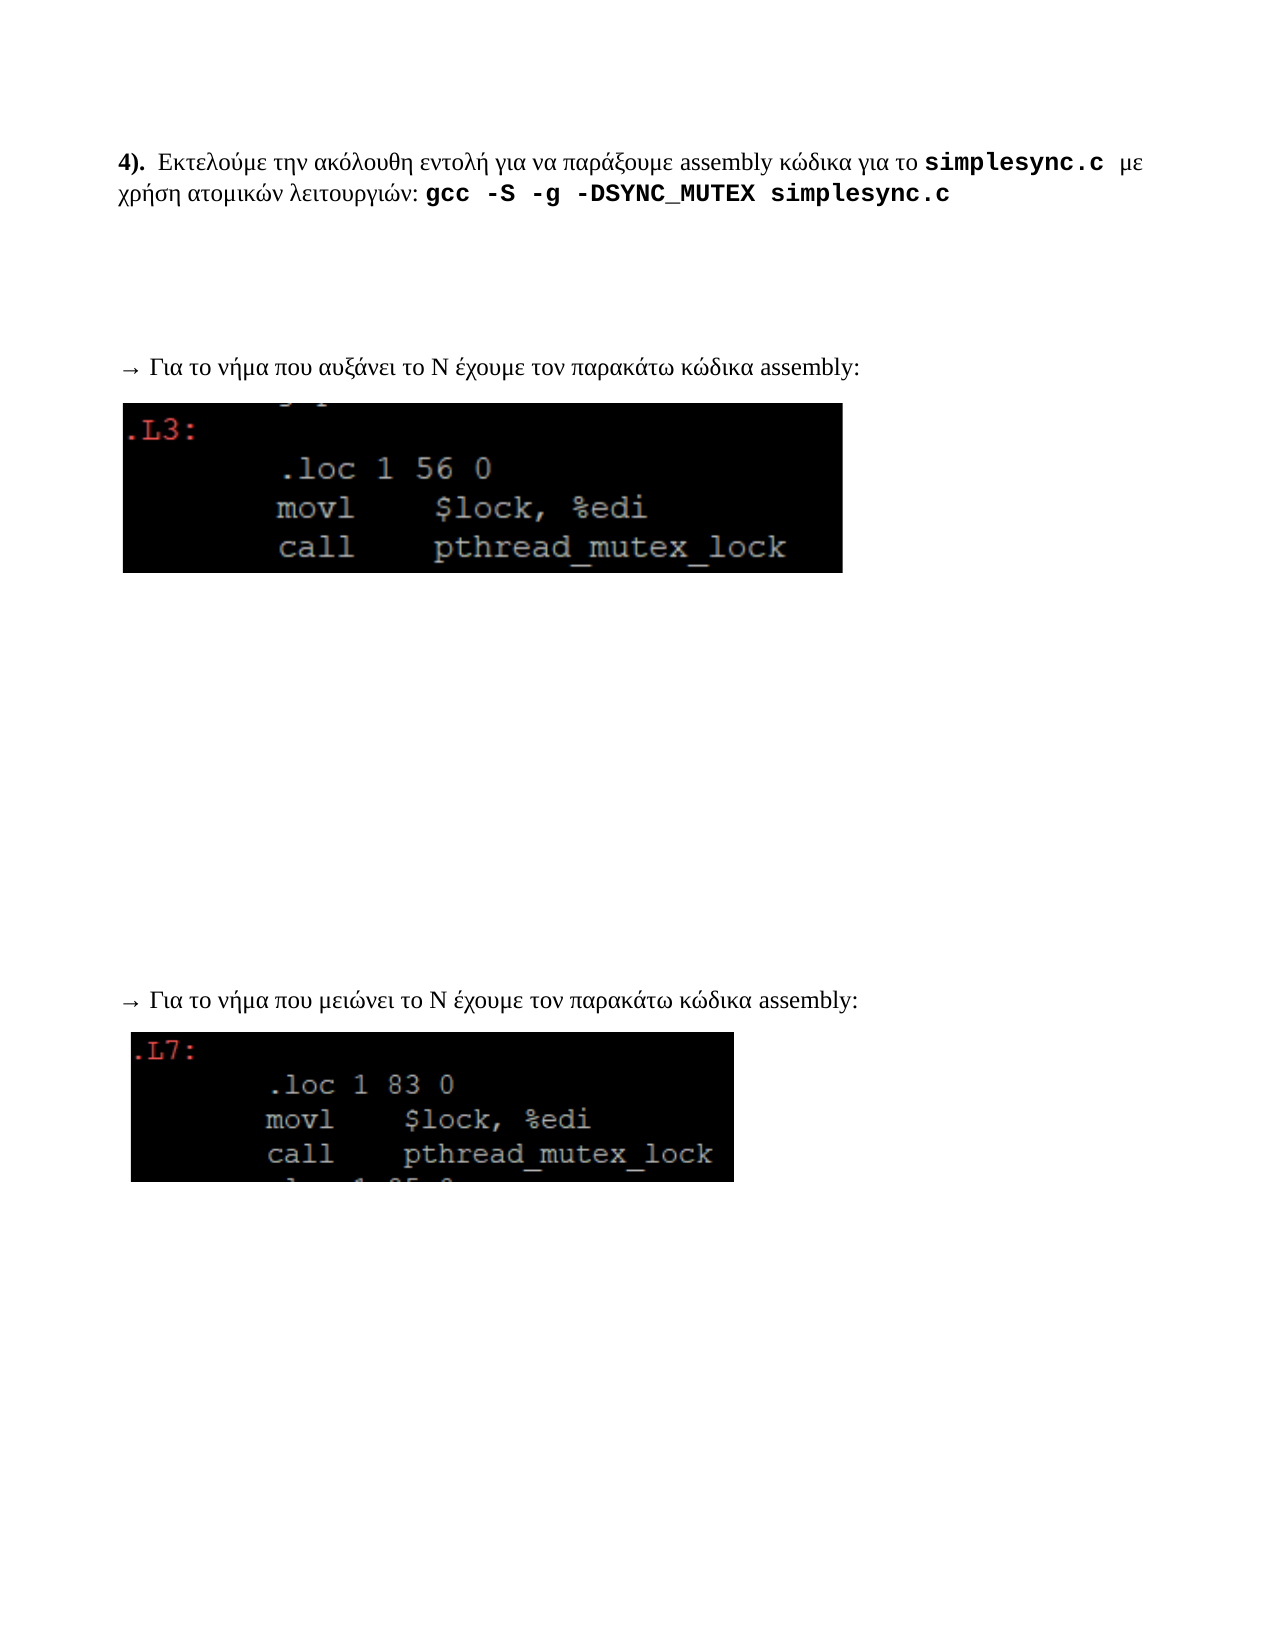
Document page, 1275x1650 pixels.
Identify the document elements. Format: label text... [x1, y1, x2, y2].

picture [122, 403, 843, 573]
text 4). Εκτελούμε την ακόλουθη εντολή για να παράξουμε assembly κώδικα για το simplesync.c με χρήση ατομικών λειτουργιών: gcc -S -g -DSYNC_MUTEX simplesync.c [118, 147, 1157, 208]
text → Για το νήμα που μειώνει το Ν έχουμε τον παρακάτω κώδικα assembly: [118, 985, 1157, 1013]
picture [130, 1032, 734, 1182]
text → Για το νήμα που αυξάνει το Ν έχουμε τον παρακάτω κώδικα assembly: [118, 352, 1157, 381]
